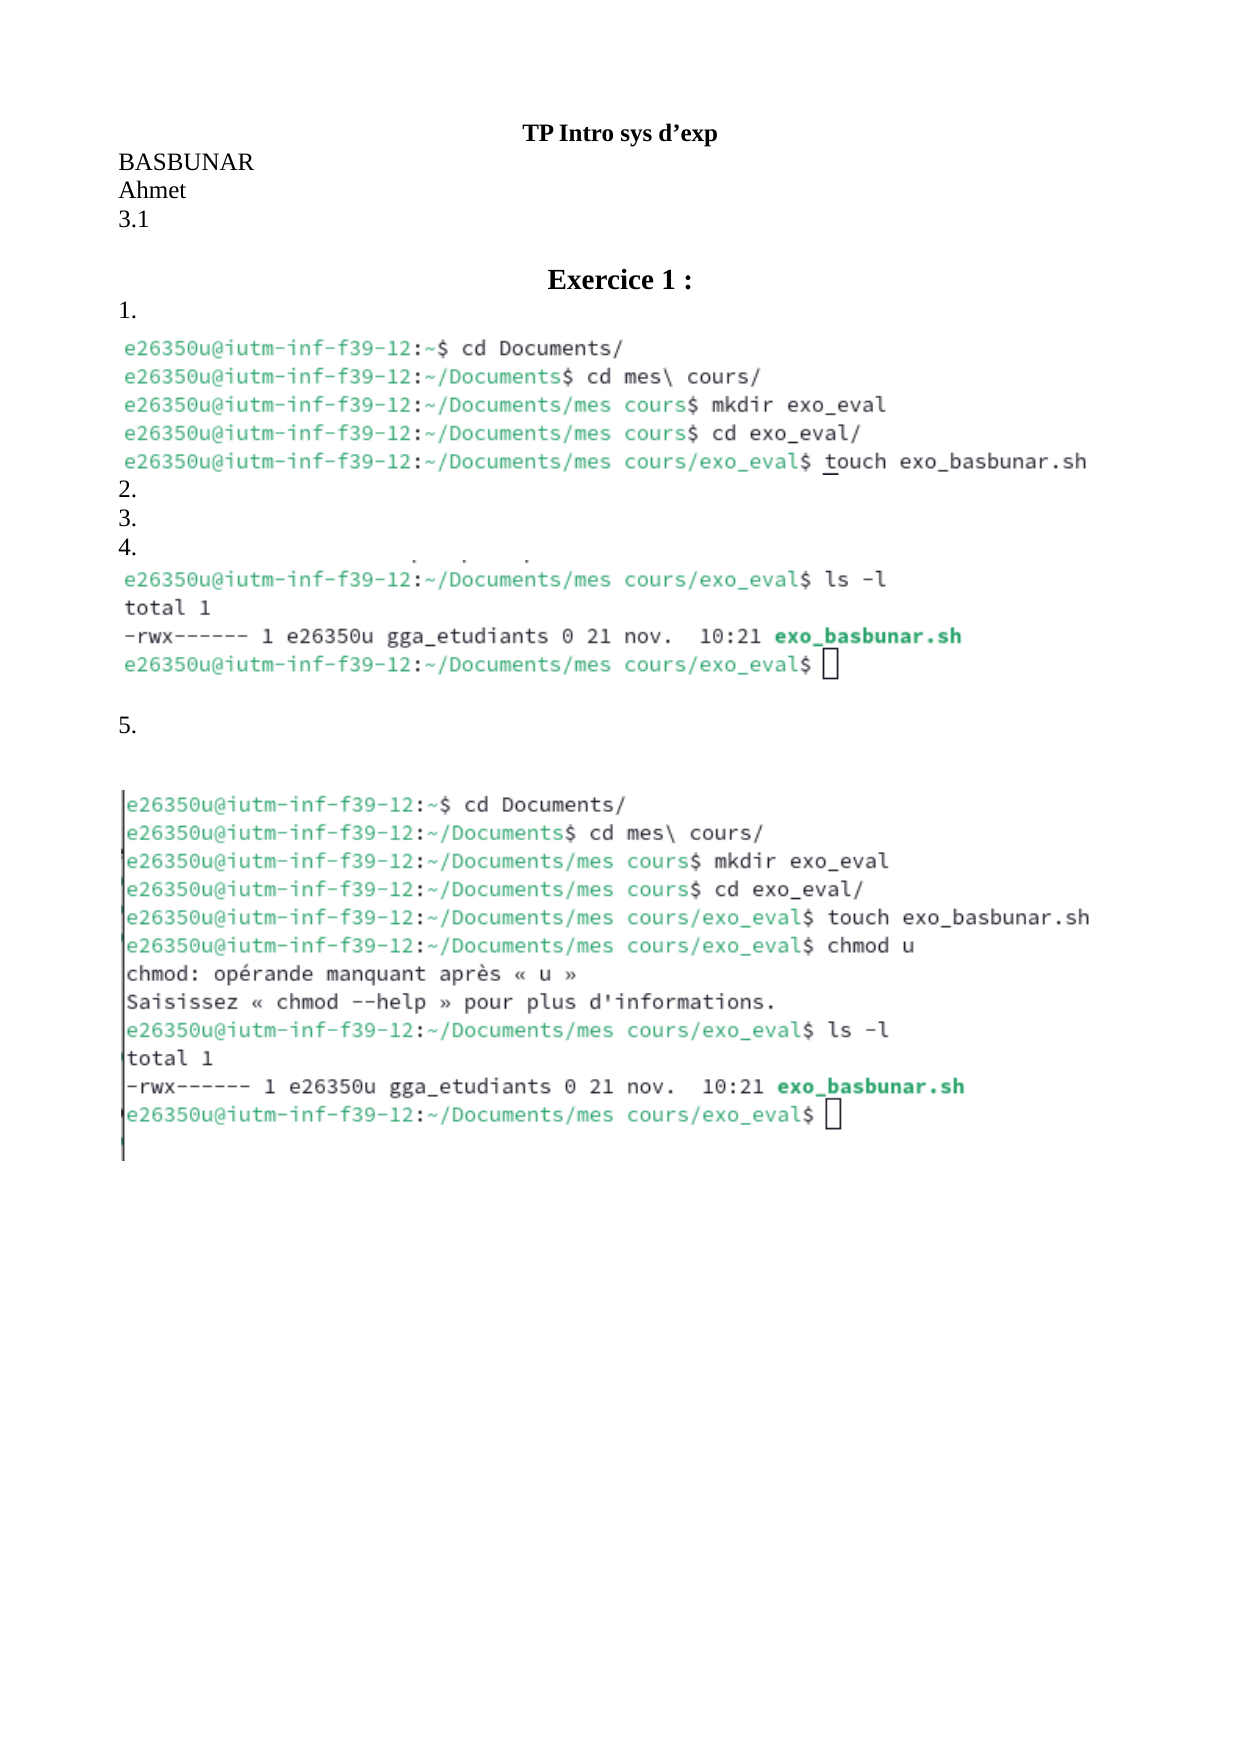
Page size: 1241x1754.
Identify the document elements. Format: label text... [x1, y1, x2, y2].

text 2. [118, 324, 1122, 503]
text BASBUNAR [118, 147, 1122, 176]
text Exercice 1 : [118, 262, 1122, 295]
text 1. [118, 295, 1122, 324]
text 3.1 [118, 204, 1122, 233]
text 3. [118, 503, 1122, 532]
picture [124, 560, 1117, 711]
picture [124, 335, 1117, 475]
text Ahmet [118, 176, 1122, 204]
text TP Intro sys d’exp [118, 118, 1122, 147]
text 5. [118, 560, 1122, 739]
picture [121, 790, 1120, 1161]
text 4. [118, 532, 1122, 560]
